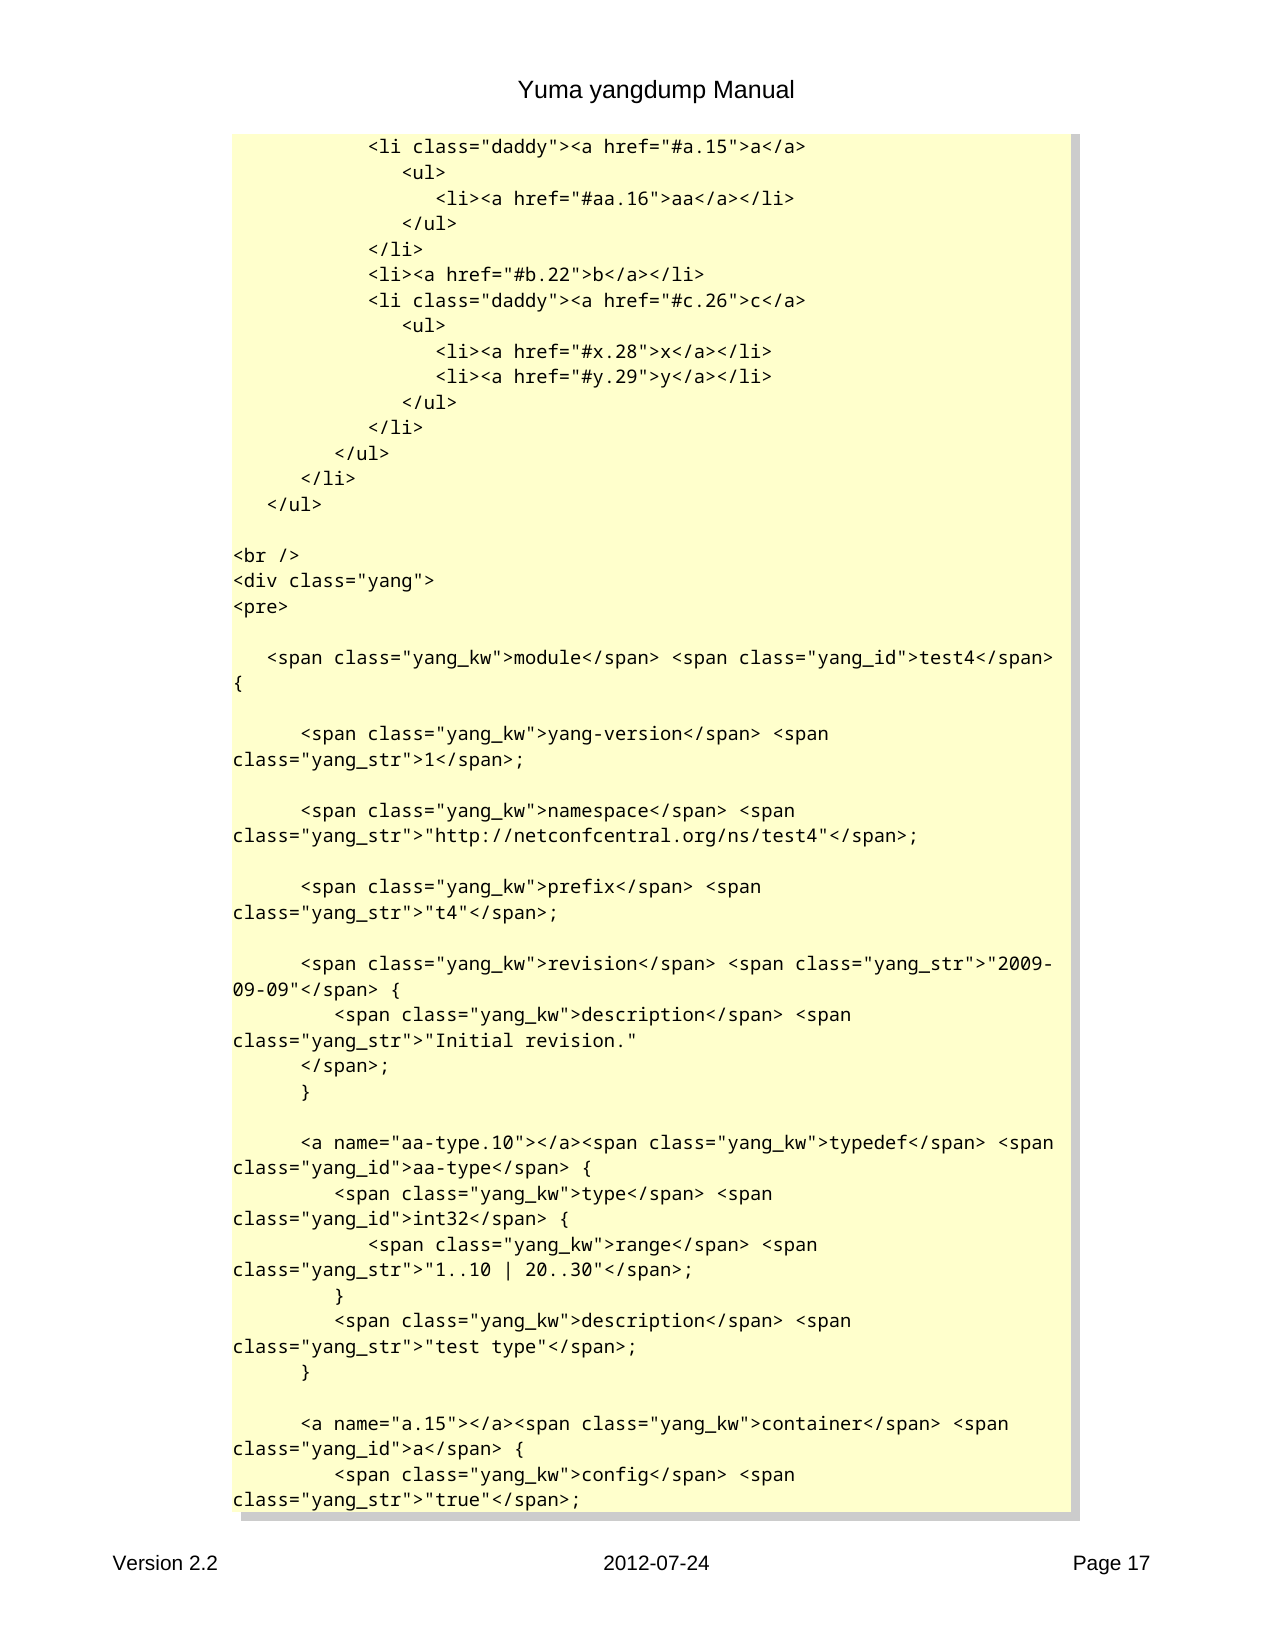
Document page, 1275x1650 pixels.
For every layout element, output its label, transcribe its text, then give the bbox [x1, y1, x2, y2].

text <span class="yang_kw">description</span> <span class="yang_str">"test type"</span>; [232, 1308, 1071, 1359]
text } [232, 1282, 1071, 1308]
text <span class="yang_kw">config</span> <span class="yang_str">"true"</span>; [232, 1461, 1071, 1512]
text <span class="yang_kw">revision</span> <span class="yang_str">"2009-09-09"</span> { [232, 950, 1071, 1001]
text </li> [232, 414, 1071, 440]
text <li><a href="#y.29">y</a></li> [232, 363, 1071, 389]
text <span class="yang_kw">module</span> <span class="yang_id">test4</span> { [232, 644, 1071, 695]
text <a name="a.15"></a><span class="yang_kw">container</span> <span class="yang_id">a</span> { [232, 1410, 1071, 1461]
text </ul> [232, 389, 1071, 414]
text } [232, 1078, 1071, 1103]
text </li> [232, 466, 1071, 491]
text </ul> [232, 210, 1071, 236]
text <a name="aa-type.10"></a><span class="yang_kw">typedef</span> <span class="yang_id">aa-type</span> { [232, 1129, 1071, 1180]
text <pre> [232, 593, 1071, 619]
text </span>; [232, 1052, 1071, 1078]
text </ul> [232, 440, 1071, 466]
text } [232, 1359, 1071, 1384]
text <li><a href="#x.28">x</a></li> [232, 338, 1071, 363]
text <span class="yang_kw">range</span> <span class="yang_str">"1..10 | 20..30"</span>; [232, 1231, 1071, 1282]
text <span class="yang_kw">type</span> <span class="yang_id">int32</span> { [232, 1180, 1071, 1231]
text <span class="yang_kw">prefix</span> <span class="yang_str">"t4"</span>; [232, 874, 1071, 925]
text <br /> [232, 542, 1071, 568]
text <ul> [232, 312, 1071, 338]
text <span class="yang_kw">description</span> <span class="yang_str">"Initial revision." [232, 1001, 1071, 1052]
text <li><a href="#aa.16">aa</a></li> [232, 185, 1071, 210]
text <li class="daddy"><a href="#c.26">c</a> [232, 287, 1071, 312]
text <li><a href="#b.22">b</a></li> [232, 261, 1071, 287]
text </li> [232, 236, 1071, 261]
text <ul> [232, 159, 1071, 185]
text <span class="yang_kw">yang-version</span> <span class="yang_str">1</span>; [232, 721, 1071, 772]
text <span class="yang_kw">namespace</span> <span class="yang_str">"http://netconfcentral.org/ns/test4"</span>; [232, 797, 1071, 848]
text <li class="daddy"><a href="#a.15">a</a> [232, 134, 1071, 159]
text <div class="yang"> [232, 568, 1071, 593]
text </ul> [232, 491, 1071, 517]
